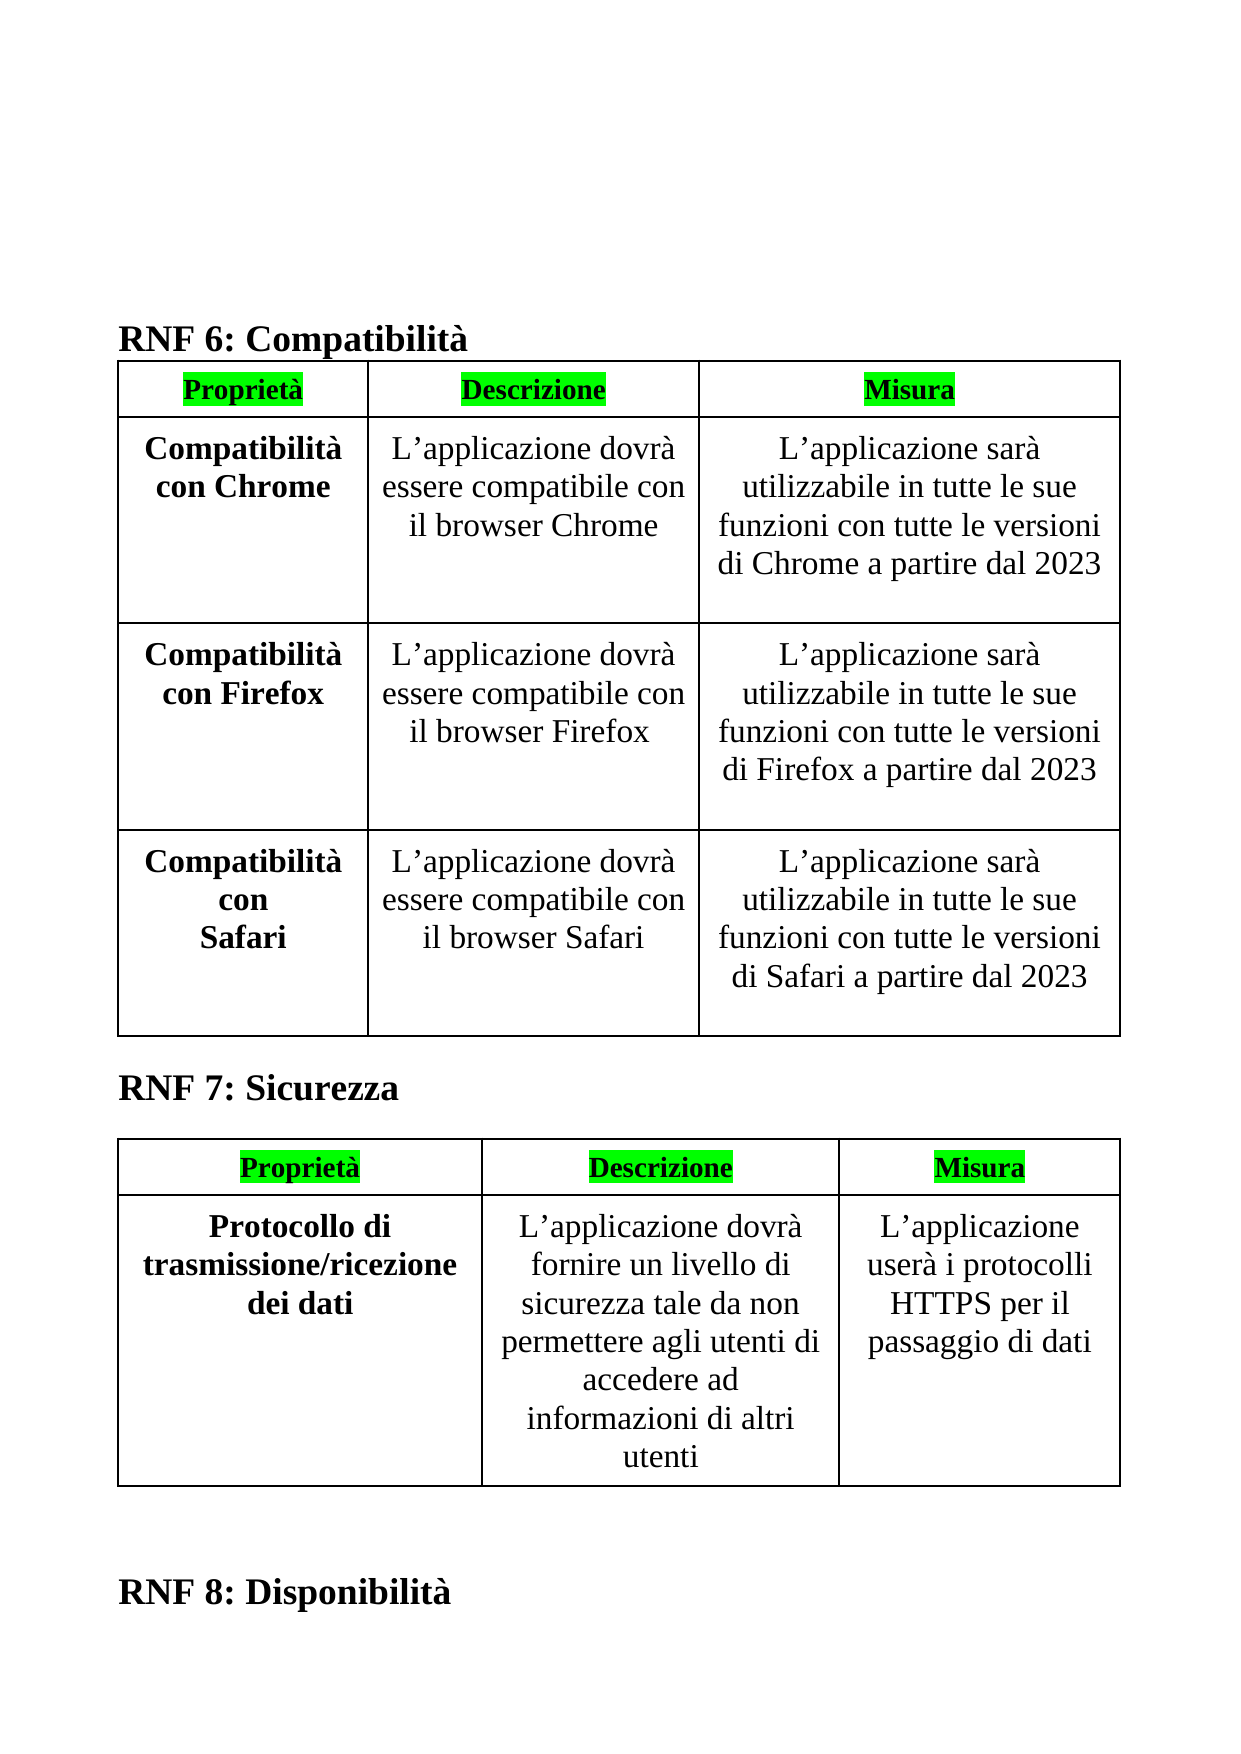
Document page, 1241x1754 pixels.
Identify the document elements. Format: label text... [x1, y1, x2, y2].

table_cell Compatibilità con Chrome [119, 418, 367, 622]
table_cell L’applicazione sarà utilizzabile in tutte le sue funzioni con tutte le versioni di Firefox a partire dal 2023 [700, 624, 1119, 828]
text RNF 8: Disponibilità [118, 1570, 1122, 1613]
table_cell L’applicazione dovrà essere compatibile con il browser Chrome [369, 418, 698, 622]
table_cell L’applicazione dovrà essere compatibile con il browser Firefox [369, 624, 698, 828]
text RNF 6: Compatibilità [118, 316, 1122, 359]
table_header Descrizione [369, 362, 698, 416]
text RNF 7: Sicurezza [118, 1066, 1122, 1109]
table_cell Compatibilità con Safari [119, 831, 367, 1035]
table_header Proprietà [119, 1140, 481, 1194]
table_cell L’applicazione sarà utilizzabile in tutte le sue funzioni con tutte le versioni di Chrome a partire dal 2023 [700, 418, 1119, 622]
table_cell Compatibilità con Firefox [119, 624, 367, 828]
table_header Misura [840, 1140, 1119, 1194]
table_header Descrizione [483, 1140, 838, 1194]
table_header Proprietà [119, 362, 367, 416]
table_header Misura [700, 362, 1119, 416]
table_cell L’applicazione dovrà fornire un livello di sicurezza tale da non permettere agli utenti di accedere ad informazioni di altri utenti [483, 1196, 838, 1485]
table_cell L’applicazione userà i protocolli HTTPS per il passaggio di dati [840, 1196, 1119, 1485]
table_cell L’applicazione sarà utilizzabile in tutte le sue funzioni con tutte le versioni di Safari a partire dal 2023 [700, 831, 1119, 1035]
table_cell L’applicazione dovrà essere compatibile con il browser Safari [369, 831, 698, 1035]
table_cell Protocollo di trasmissione/ricezione dei dati [119, 1196, 481, 1485]
